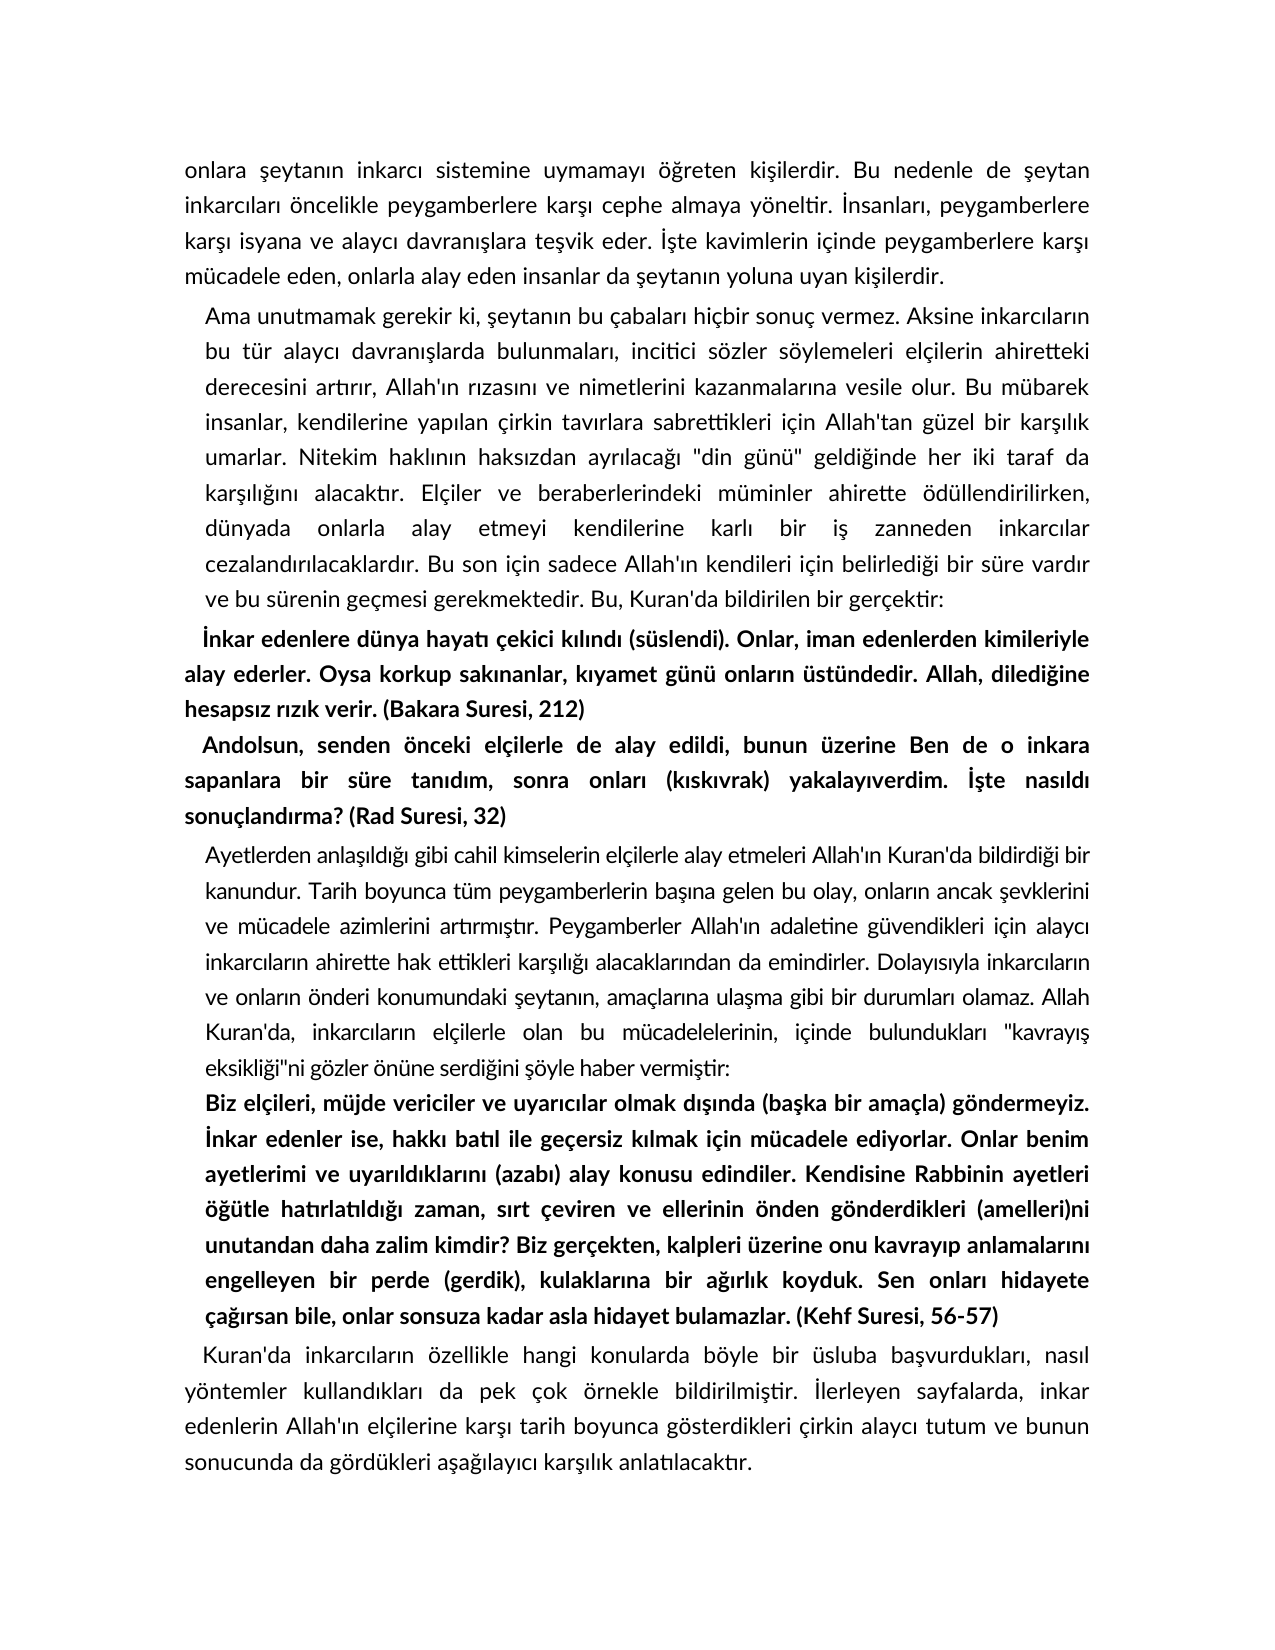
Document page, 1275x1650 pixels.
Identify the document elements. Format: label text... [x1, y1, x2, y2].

text Biz elçileri, müjde vericiler ve uyarıcılar olmak dışında (başka bir amaçla) göndermeyiz. İnkar edenler ise, hakkı batıl ile geçersiz kılmak için mücadele ediyorlar. Onlar benim ayetlerimi ve uyarıldıklarını (azabı) alay konusu edindiler. Kendisine Rabbinin ayetleri öğütle hatırlatıldığı zaman, sırt çeviren ve ellerinin önden gönderdikleri (amelleri)ni unutandan daha zalim kimdir? Biz gerçekten, kalpleri üzerine onu kavrayıp anlamalarını engelleyen bir perde (gerdik), kulaklarına bir ağırlık koyduk. Sen onları hidayete çağırsan bile, onlar sonsuza kadar asla hidayet bulamazlar. (Kehf Suresi, 56-57) [205, 1083, 1091, 1331]
text Kuran'da inkarcıların özellikle hangi konularda böyle bir üsluba başvurdukları, nasıl yöntemler kullandıkları da pek çok örnekle bildirilmiştir. İlerleyen sayfalarda, inkar edenlerin Allah'ın elçilerine karşı tarih boyunca gösterdikleri çirkin alaycı tutum ve bunun sonucunda da gördükleri aşağılayıcı karşılık anlatılacaktır. [184, 1335, 1091, 1477]
text onlara şeytanın inkarcı sistemine uymamayı öğreten kişilerdir. Bu nedenle de şeytan inkarcıları öncelikle peygamberlere karşı cephe almaya yöneltir. İnsanları, peygamberlere karşı isyana ve alaycı davranışlara teşvik eder. İşte kavimlerin içinde peygamberlere karşı mücadele eden, onlarla alay eden insanlar da şeytanın yoluna uyan kişilerdir. [184, 150, 1091, 292]
text İnkar edenlere dünya hayatı çekici kılındı (süslendi). Onlar, iman edenlerden kimileriyle alay ederler. Oysa korkup sakınanlar, kıyamet günü onların üstündedir. Allah, dilediğine hesapsız rızık verir. (Bakara Suresi, 212) [184, 619, 1091, 725]
text Ayetlerden anlaşıldığı gibi cahil kimselerin elçilerle alay etmeleri Allah'ın Kuran'da bildirdiği bir kanundur. Tarih boyunca tüm peygamberlerin başına gelen bu olay, onların ancak şevklerini ve mücadele azimlerini artırmıştır. Peygamberler Allah'ın adaletine güvendikleri için alaycı inkarcıların ahirette hak ettikleri karşılığı alacaklarından da emindirler. Dolayısıyla inkarcıların ve onların önderi konumundaki şeytanın, amaçlarına ulaşma gibi bir durumları olamaz. Allah Kuran'da, inkarcıların elçilerle olan bu mücadelelerinin, içinde bulundukları "kavrayış eksikliği"ni gözler önüne serdiğini şöyle haber vermiştir: [205, 835, 1091, 1083]
text Andolsun, senden önceki elçilerle de alay edildi, bunun üzerine Ben de o inkara sapanlara bir süre tanıdım, sonra onları (kıskıvrak) yakalayıverdim. İşte nasıldı sonuçlandırma? (Rad Suresi, 32) [184, 725, 1091, 831]
text Ama unutmamak gerekir ki, şeytanın bu çabaları hiçbir sonuç vermez. Aksine inkarcıların bu tür alaycı davranışlarda bulunmaları, incitici sözler söylemeleri elçilerin ahiretteki derecesini artırır, Allah'ın rızasını ve nimetlerini kazanmalarına vesile olur. Bu mübarek insanlar, kendilerine yapılan çirkin tavırlara sabrettikleri için Allah'tan güzel bir karşılık umarlar. Nitekim haklının haksızdan ayrılacağı "din günü" geldiğinde her iki taraf da karşılığını alacaktır. Elçiler ve beraberlerindeki müminler ahirette ödüllendirilirken, dünyada onlarla alay etmeyi kendilerine karlı bir iş zanneden inkarcılar cezalandırılacaklardır. Bu son için sadece Allah'ın kendileri için belirlediği bir süre vardır ve bu sürenin geçmesi gerekmektedir. Bu, Kuran'da bildirilen bir gerçektir: [205, 296, 1091, 614]
